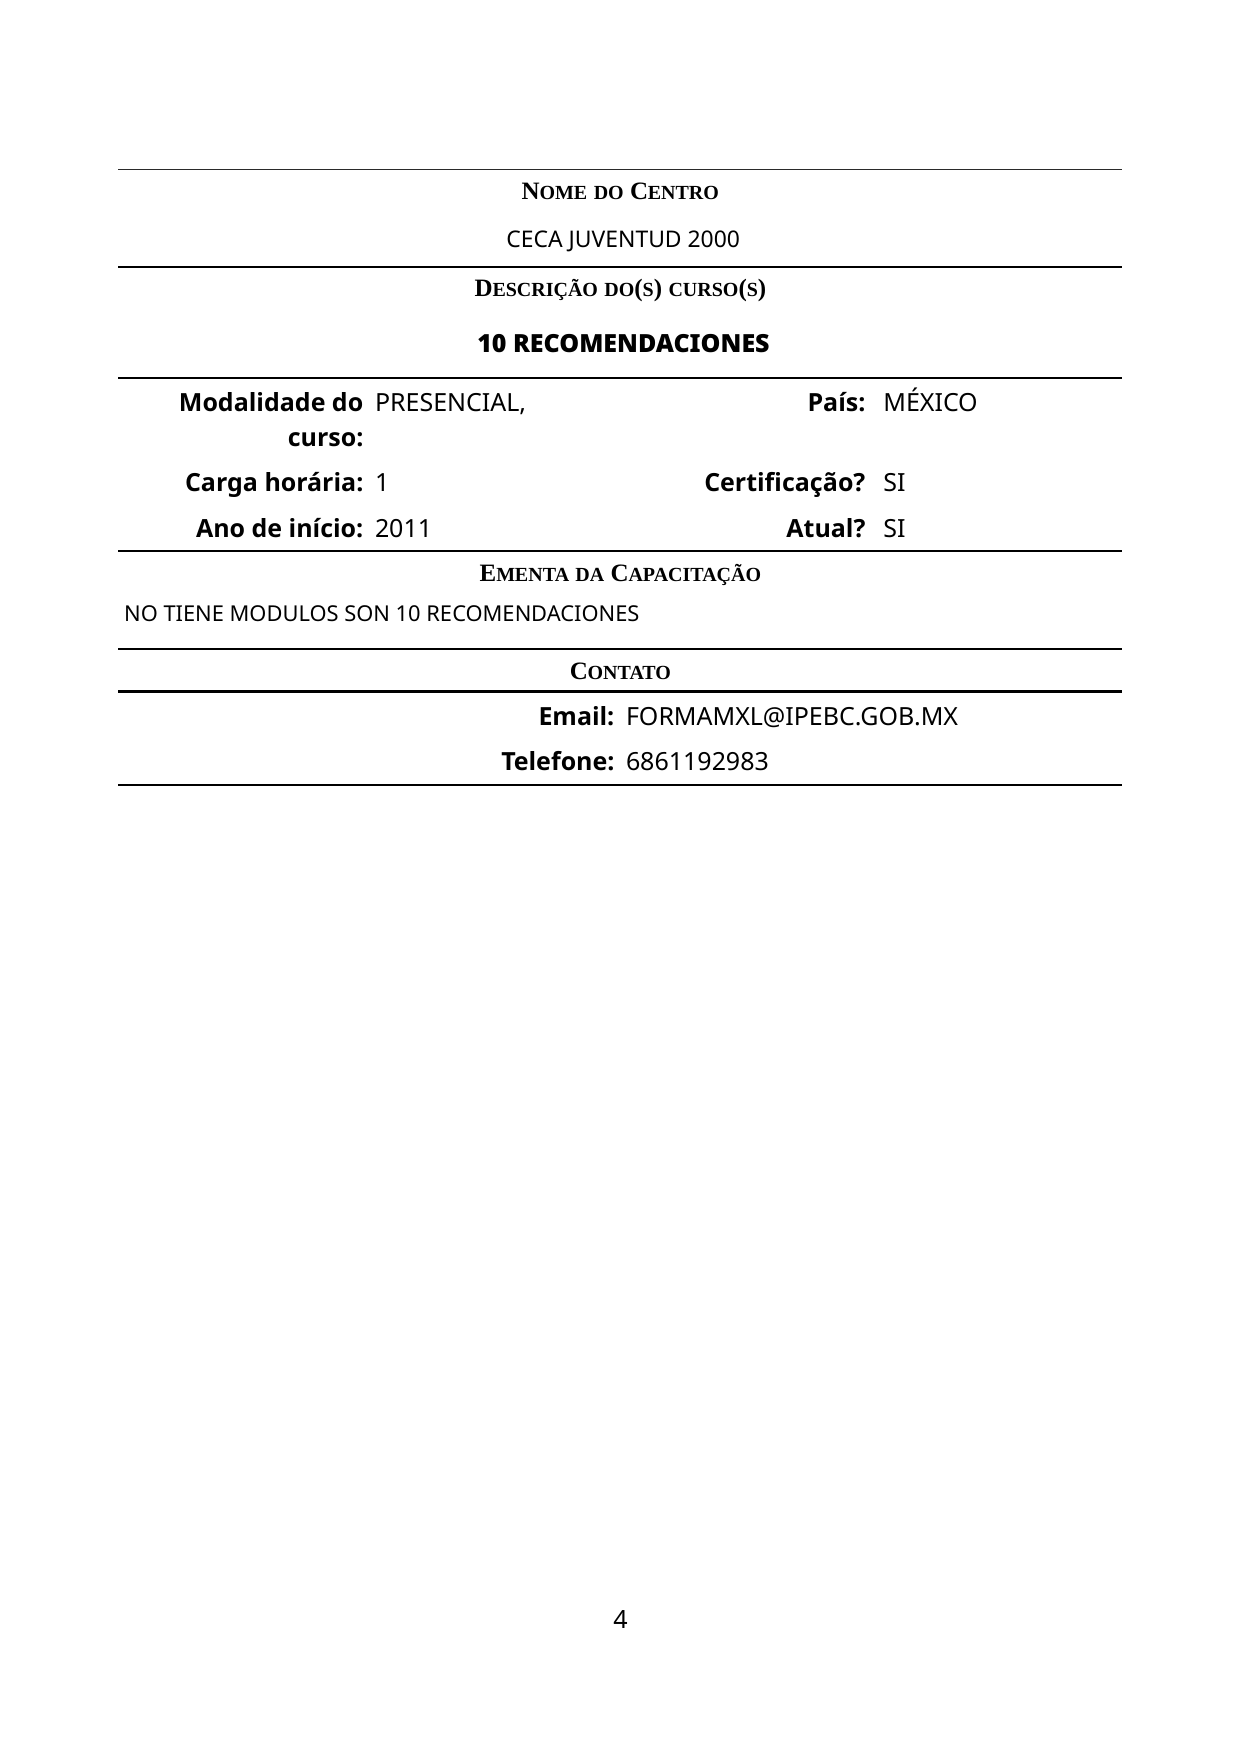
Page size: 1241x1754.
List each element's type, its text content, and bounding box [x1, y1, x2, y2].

table_cell 6861192983 [620, 738, 1122, 783]
table_cell País: [620, 379, 871, 459]
table_cell 2011 [369, 505, 620, 550]
table_cell FORMAMXL@IPEBC.GOB.MX [620, 693, 1122, 738]
table_cell SI [871, 459, 1122, 504]
table_cell Telefone: [118, 738, 620, 783]
table_cell 10 RECOMENDACIONES [118, 308, 1122, 377]
table_cell PRESENCIAL, [369, 379, 620, 459]
table_header Nome do Centro [118, 171, 1122, 211]
table_cell SI [871, 505, 1122, 550]
table_cell Contato [118, 650, 1122, 690]
table_cell Carga horária: [118, 459, 369, 504]
table_cell 1 [369, 459, 620, 504]
table_cell Atual? [620, 505, 871, 550]
table_cell Modalidade do curso: [118, 379, 369, 459]
table_cell Email: [118, 693, 620, 738]
table_cell CECA JUVENTUD 2000 [118, 211, 1122, 266]
table_cell NO TIENE MODULOS SON 10 RECOMENDACIONES [118, 592, 1122, 648]
table_cell MÉXICO [871, 379, 1122, 459]
table_cell Descrição do(s) curso(s) [118, 268, 1122, 308]
table_cell Ano de início: [118, 505, 369, 550]
table_cell Ementa da Capacitação [118, 552, 1122, 592]
table_cell Certificação? [620, 459, 871, 504]
